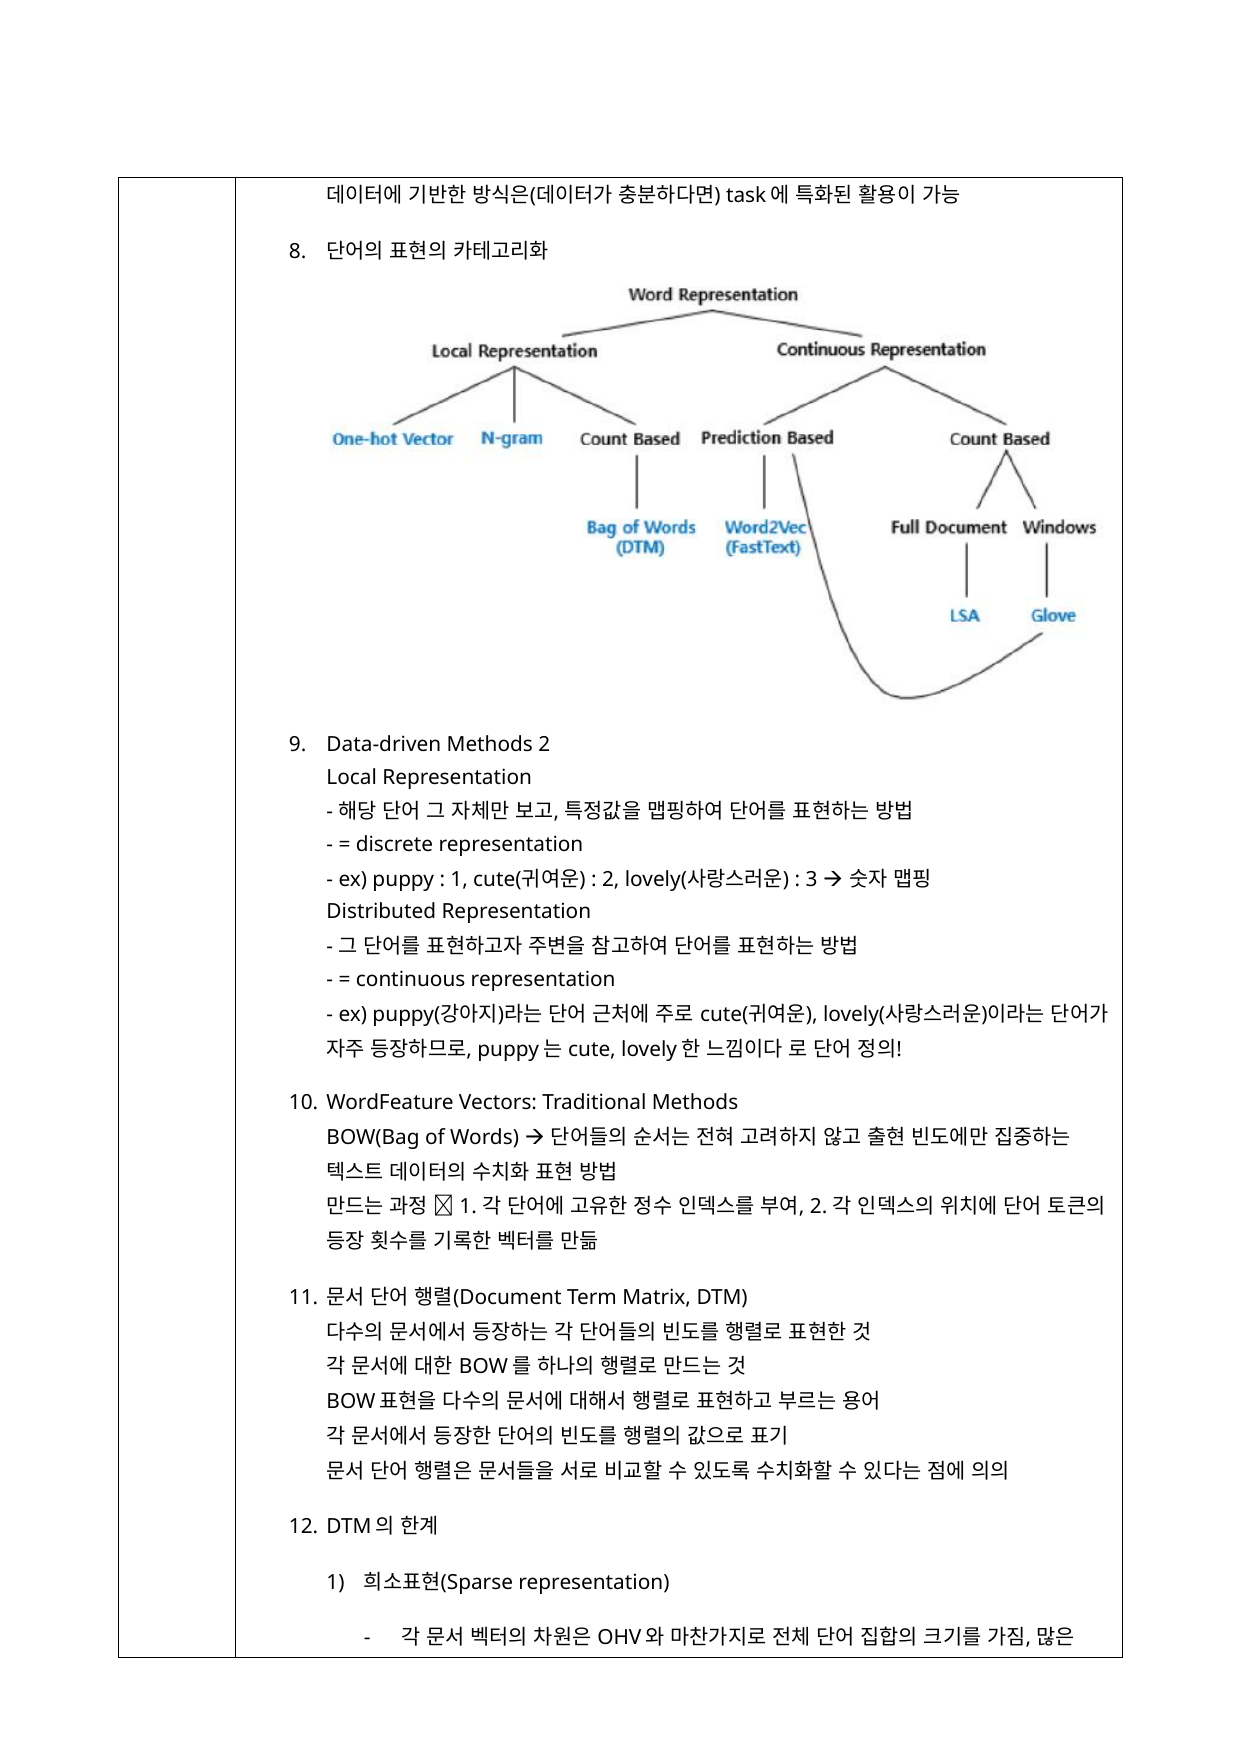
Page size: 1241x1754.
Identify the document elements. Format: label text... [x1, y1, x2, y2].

table_cell Introduction to Word Embedding Word : Discrete, not Continuous 어휘는 계층적 의미 구조를 지니고 있으며, 이에 따라 단어 사이의 유사성을 지님  ex) 파랑과 핑크 중에서 빨강에 가까운 단어는 무엇인가? OHE으로 표현된 값은 유사도나 모호성을 표현할 수 없다. Dense Vector로 표현하는 것이 유리(합이 1이어야 하는 것이 아님) Feature Vectors Feature(특징)  샘플을 잘 설명하는 특징, 특징을 통해 우리는 특정 샘플을 수치화 할 수 있다. Feature Vector  각 특징들을 모아서 하나의 vector로 만드는 것 컴퓨터는 나이, 머리, 얼굴, 신장 등 특징을 수치화해서 Feature를 만듦 Representation Learning via Dimension Reduction 신경망은 x와 y사이의 관계를 학습하는 과정에서 자연스럽게 x의 feature를 추출하는 방법을 학습함 레이어 중간의 hidden representation은 y의 값을 구하기 위해 x에서 필요한 정보를 더 작은 차원에 압축 표현(Auto Encoder)한 것이라 할 수 있음 Word Embedding 딥러닝의 시대에 들어와 신경망의 이러한 특성을 활용하여 단어를 연속적인 값으로 표현하고자 하는 시도가 이어짐 이전에 비해 훌륭한 Dense vector를 얻을 수 있게 되어, 단어의 필요한 특징을 잘 표현할 수 있게 되었음  유사도 등의 연산에 유리함 Wordnet  전통적 NLP에서 단어들을 분류 계층적 구조를 지님(대충 반시계 방향으로 90도 누운 트리구조.jpg) 단어와 단어 사이의 거리를 구함 similarity(w, w’) = -log distance(w, w’) Summary WordNet - 단어의 계층적 구조를 파악할 수 있음, 동의어 집합(synset)을 구할 수 있음, 단어 사이의 유사도를 계산할 수 있음  코퍼스 없이도 가능! BUT - 특정 도메인(또는 수집 데이터)에 특화된 수치를 계산하고 싶을 때 신조어나 사전에 등록되지 않은 단어를 처리할 때 Data-driven방식이 필요 Data-driven Methods Thesaurus기반 방식은 사전에 대해 의존도가 높으므로, 활용도가 떨어질 수 있음 데이터에 기반한 방식은(데이터가 충분하다면) task에 특화된 활용이 가능 단어의 표현의 카테고리화 Data-driven Methods 2 Local Representation - 해당 단어 그 자체만 보고, 특정값을 맵핑하여 단어를 표현하는 방법 - = discrete representation - ex) puppy : 1, cute(귀여운) : 2, lovely(사랑스러운) : 3  숫자 맵핑 Distributed Representation - 그 단어를 표현하고자 주변을 참고하여 단어를 표현하는 방법 - = continuous representation - ex) puppy(강아지)라는 단어 근처에 주로 cute(귀여운), lovely(사랑스러운)이라는 단어가 자주 등장하므로, puppy는 cute, lovely한 느낌이다 로 단어 정의! WordFeature Vectors: Traditional Methods BOW(Bag of Words)  단어들의 순서는 전혀 고려하지 않고 출현 빈도에만 집중하는 텍스트 데이터의 수치화 표현 방법 만드는 과정  1. 각 단어에 고유한 정수 인덱스를 부여, 2. 각 인덱스의 위치에 단어 토큰의 등장 횟수를 기록한 벡터를 만듦 문서 단어 행렬(Document Term Matrix, DTM) 다수의 문서에서 등장하는 각 단어들의 빈도를 행렬로 표현한 것 각 문서에 대한 BOW를 하나의 행렬로 만드는 것 BOW표현을 다수의 문서에 대해서 행렬로 표현하고 부르는 용어 각 문서에서 등장한 단어의 빈도를 행렬의 값으로 표기 문서 단어 행렬은 문서들을 서로 비교할 수 있도록 수치화할 수 있다는 점에 의의 DTM의 한계 희소표현(Sparse representation) 각 문서 벡터의 차원은 OHV와 마찬가지로 전체 단어 집합의 크기를 가짐, 많은 문서벡터가 대부분의 값이 0을 가질 수도 있음  희소벡터, 희소 행렬, 희소벡터는 많은 양의 저장공간과 계산을 위한 리소스가 필요 단순 빈도 수 기반 접근 예를 들어 영어에 대한 DTM을 만들었을 때, 불용어인 The는 어떤 문서든 자주 등장하는데 다른 문서에도 The가 많이 들어가는데 빈도수가 비슷하다고 해서 유사한 문서라고 판단하면 안됨 TF-IDF 텍스트 마이닝(Text Mining)에서 중요하게 사용 어떤 단어 w가 문서 d내에서 얼마나 중요한지 나타내는 수치 TF(Term Frequency) - 단어의 문서 내에 출현한 횟수, 숫자가 클수록 문서 내에서 중요한 단어(라고 가정), 하지만 the와 같은 단어도 TF값이 매우 클 것 IDF(Inverse Document Frequency) - 그 단어가 출현한 문서의 숫자의 역수(inverse) 값이 클수록 the와 같이 일반적으로 많이 쓰이는 단어 TF-IDF(w, d) = TF(w, d)/DF(w)  w = 단어, d = documents TF-IDF 값이 높으면 해당 단어가 문서에서 중요한 내용을 차지한다 DTM(Document-Term-Matrix) 실습 TF-IDF를 feature로 사용할 수 없을까?? TF-IDF는 문서에 해당 단어가 얼마나 중요한지 수치화 중요한 문서가 비슷한 단어들은 비슷한 의미를 지닐까?(가정) 각 문서에서의 중요도를 feature로 삼아서 vector를 만든다면? TF-IDF Matrix  단어의 각 문서(문장, 주제)별 TF-IDF 수치를 vector화 row : 단어, column : 주제 Based on Context Window (Co-occurrence) 함께 나타나는 단어들을 활용 - 가정: 의미가 비슷한 단어라면 쓰임새가 비슷할 것 쓰임새가 비슷하기 때문에, 비슷한 문장 안에서 비슷한 역할로 사용될 것 따라서 함께 나타나는 단어들이 유사할 것 - Context Window를 사용하여 windowing을 실행 window의 크기라는 hyper-parameter 추가 적절한 window 크기를 정하는 것이 중요 summary thesaurus 기반 방식에 비해 코퍼스(or 도메인) 특화된 표현 가능 여전히 sparse한 vector로 표현 됨 PCA를 통해 차원 축소를 하는 것도 한 방법 reuters dataset을 가지고 실습 from sklearn.naive_bayes import MultinomialNB 추론 대상의 사전 확률과 추가적인 정보를 기반으로 해당 대상의 사후 확률을 추론하는 통계적 방법을 베이즈 추정(Bayesian Estimation)이라고 합니다. 베이즈 정리에 기반한 통계적 분류 기법입니다. 가장 단순한 지도 학습 (supervised learning) 중 하나입니다. 나이브 베이즈 분류기는 빠르고, 정확하며, 믿을만한 알고리즘입니다. 정확성도 높고 대용량 데이터에 대해 속도도 빠릅니다. [236, 178, 1122, 1657]
picture [326, 268, 1105, 705]
table_cell [119, 178, 235, 1657]
